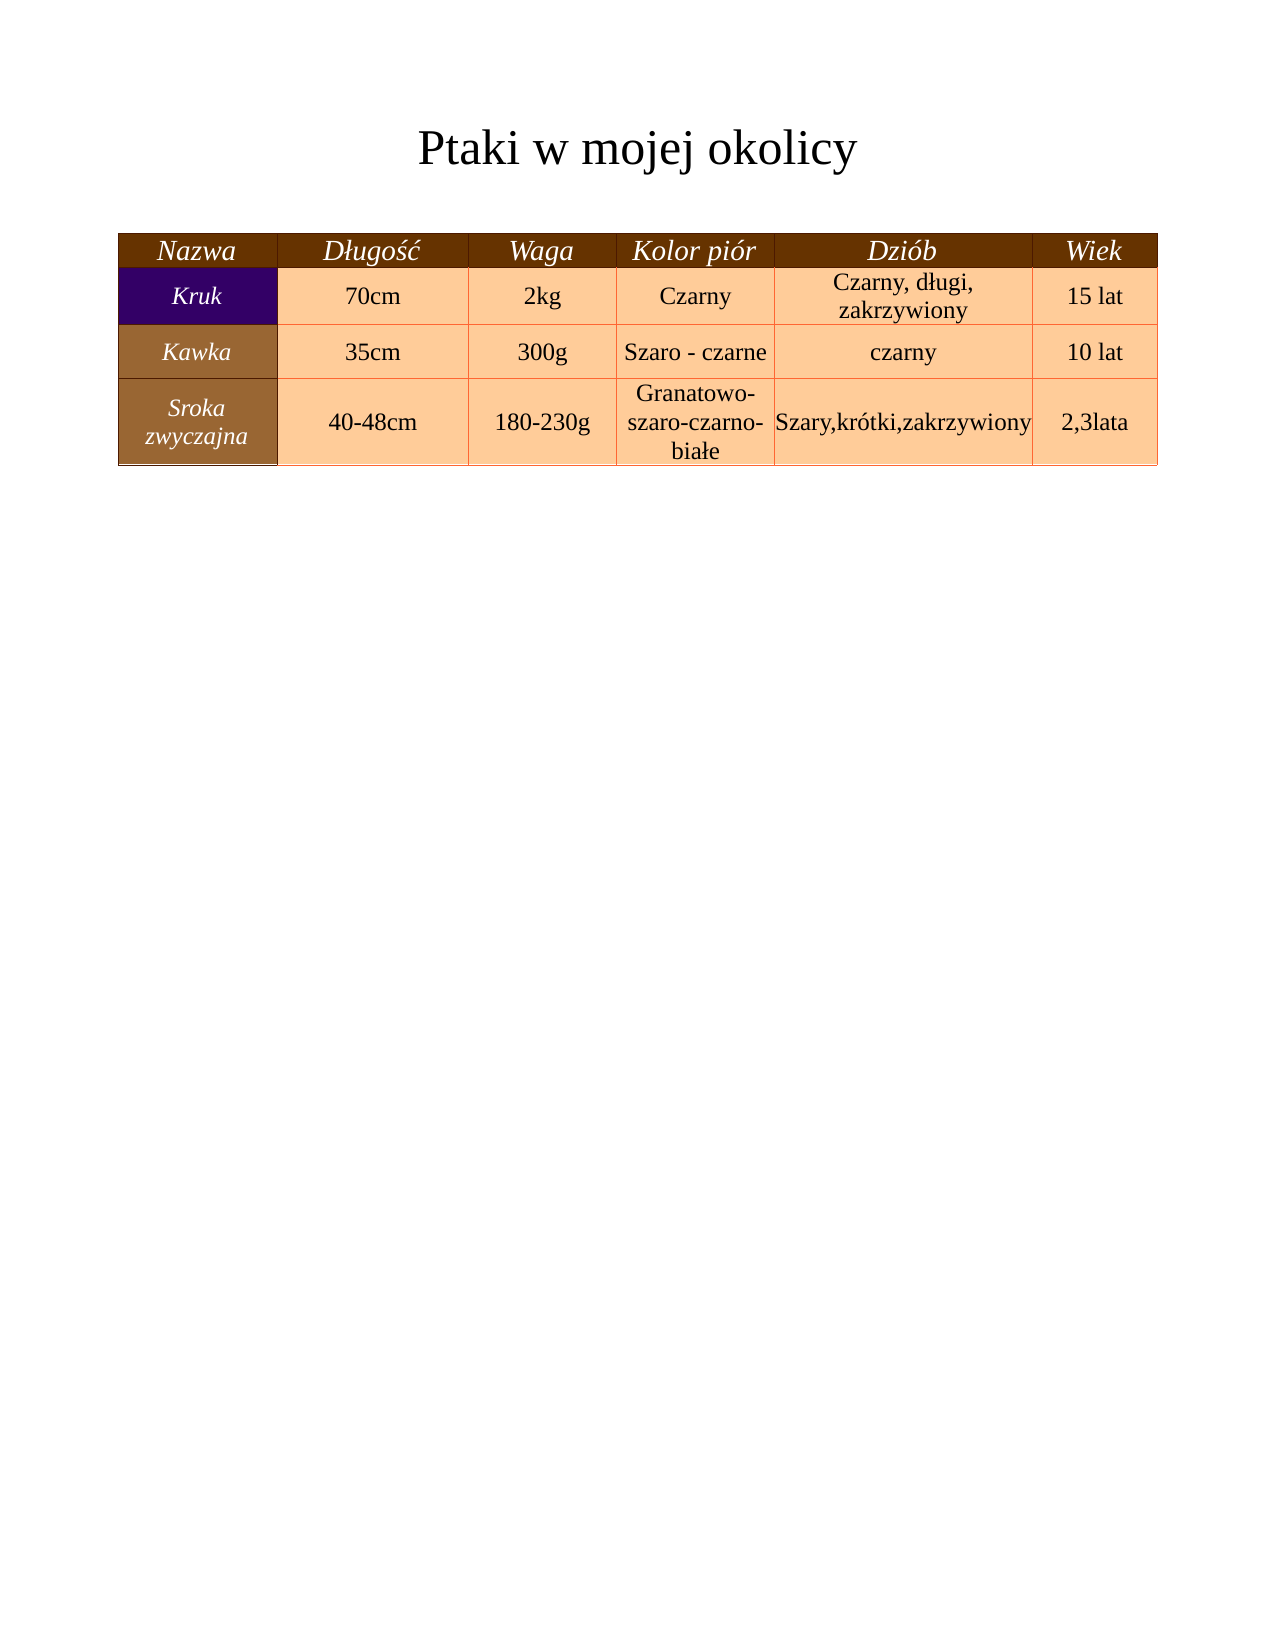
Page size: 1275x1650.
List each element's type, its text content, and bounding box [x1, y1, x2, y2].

table_cell 2,3lata [1033, 379, 1157, 464]
table_cell Czarny, długi, zakrzywiony [775, 268, 1032, 324]
table_cell 300g [469, 325, 616, 378]
table_cell Czarny [617, 268, 774, 324]
table_cell Kruk [119, 268, 277, 324]
table_cell 10 lat [1033, 325, 1157, 378]
table_cell 70cm [278, 268, 468, 324]
table_cell Sroka zwyczajna [119, 379, 277, 464]
table_header Dziób [775, 234, 1032, 267]
table_cell Granatowo-szaro-czarno-białe [617, 379, 774, 464]
table_cell 15 lat [1033, 268, 1157, 324]
table_cell 180-230g [469, 379, 616, 464]
text Ptaki w mojej okolicy [118, 118, 1157, 176]
table_cell Kawka [119, 325, 277, 378]
table_cell Szary,krótki,zakrzywiony [775, 379, 1032, 464]
table_cell 2kg [469, 268, 616, 324]
table_header Długość [278, 234, 468, 267]
table_cell 35cm [278, 325, 468, 378]
table_cell czarny [775, 325, 1032, 378]
table_header Nazwa [119, 234, 277, 267]
table_header Kolor piór [617, 234, 774, 267]
table_cell Szaro - czarne [617, 325, 774, 378]
table_header Waga [469, 234, 616, 267]
table_header Wiek [1033, 234, 1157, 267]
table_cell 40-48cm [278, 379, 468, 464]
